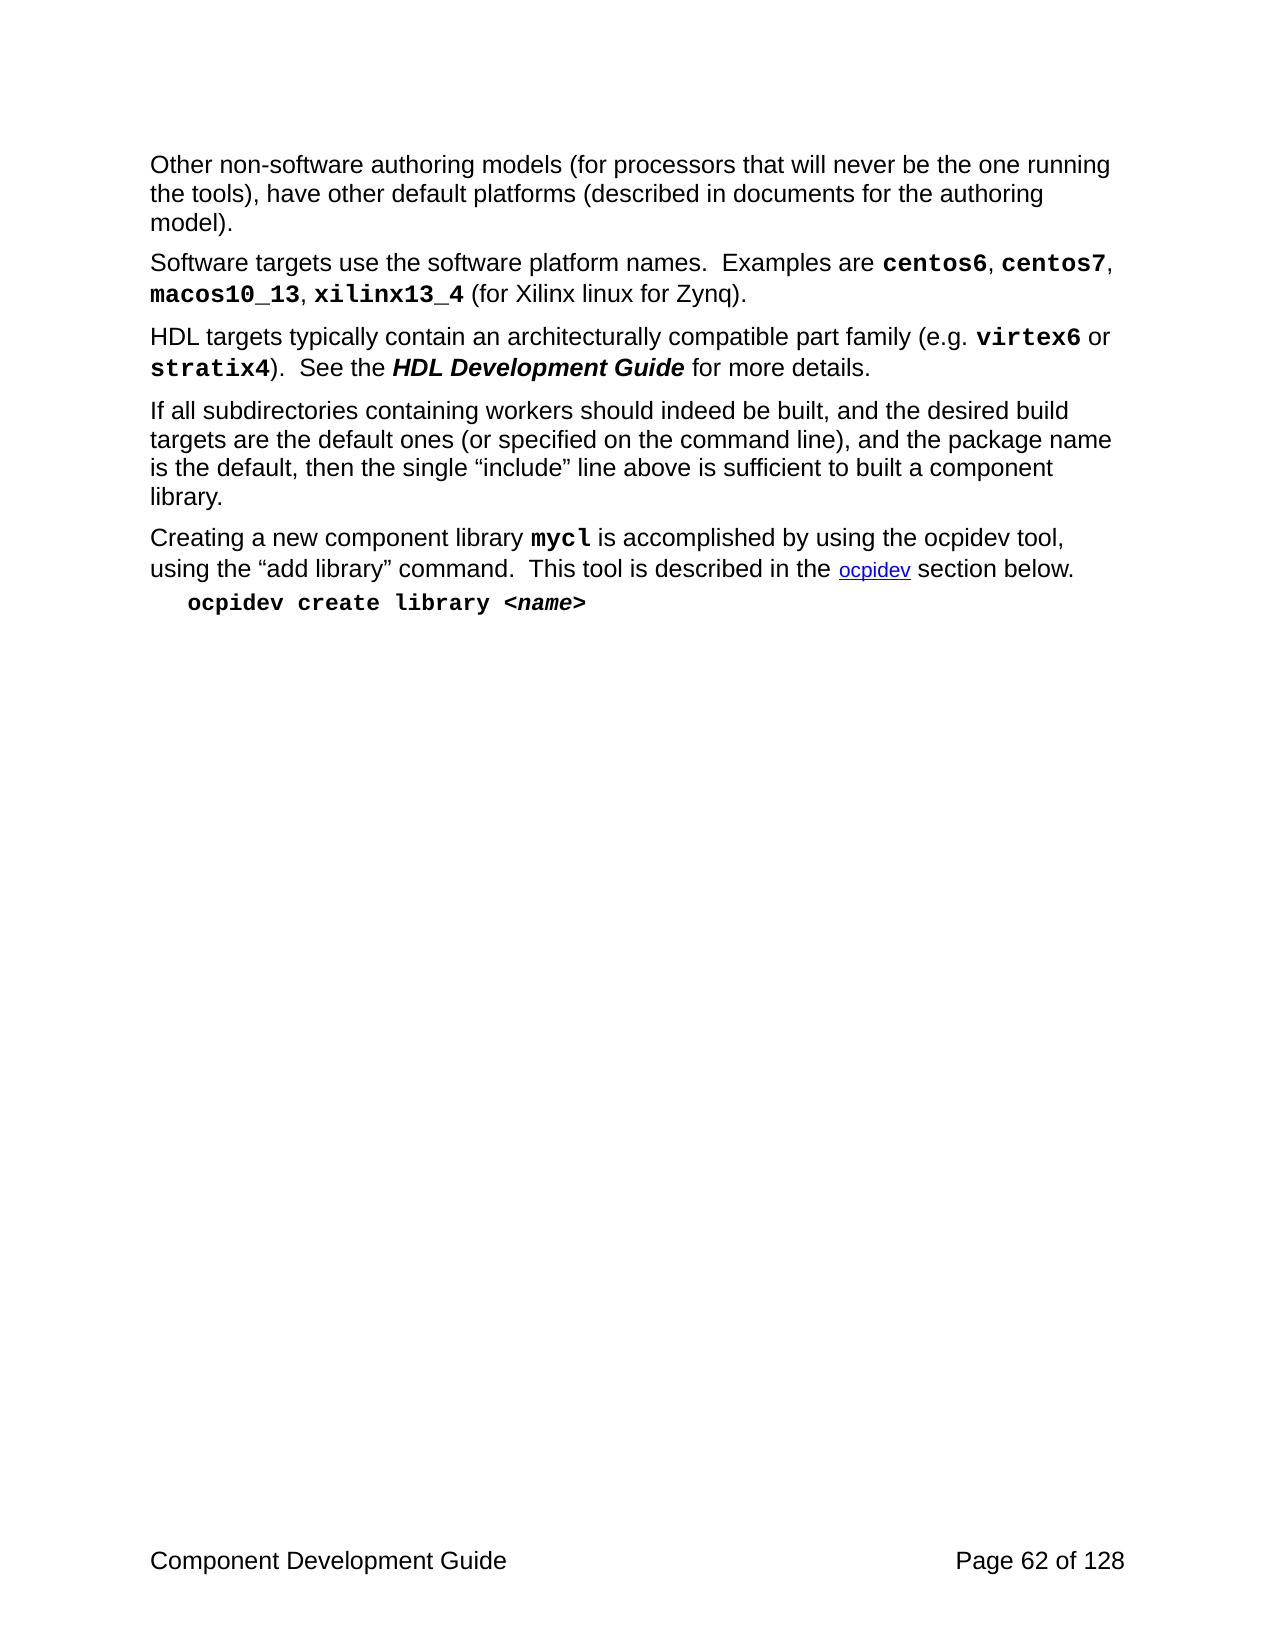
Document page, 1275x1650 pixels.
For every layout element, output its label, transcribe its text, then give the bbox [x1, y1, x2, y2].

text HDL targets typically contain an architecturally compatible part family (e.g. virtex6 or stratix4). See the HDL Development Guide for more details. [150, 322, 1125, 384]
text Software targets use the software platform names. Examples are centos6, centos7, macos10_13, xilinx13_4 (for Xilinx linux for Zynq). [150, 248, 1125, 310]
text Other non-software authoring models (for processors that will never be the one running the tools), have other default platforms (described in documents for the authoring model). [150, 150, 1125, 236]
text Creating a new component library mycl is accomplished by using the ocpidev tool, using the “add library” command. This tool is described in the ocpidev section below. [150, 523, 1125, 583]
text If all subdirectories containing workers should indeed be built, and the desired build targets are the default ones (or specified on the command line), and the package name is the default, then the single “include” line above is sufficient to built a component library. [150, 396, 1125, 511]
text ocpidev create library <name> [187, 592, 1125, 617]
